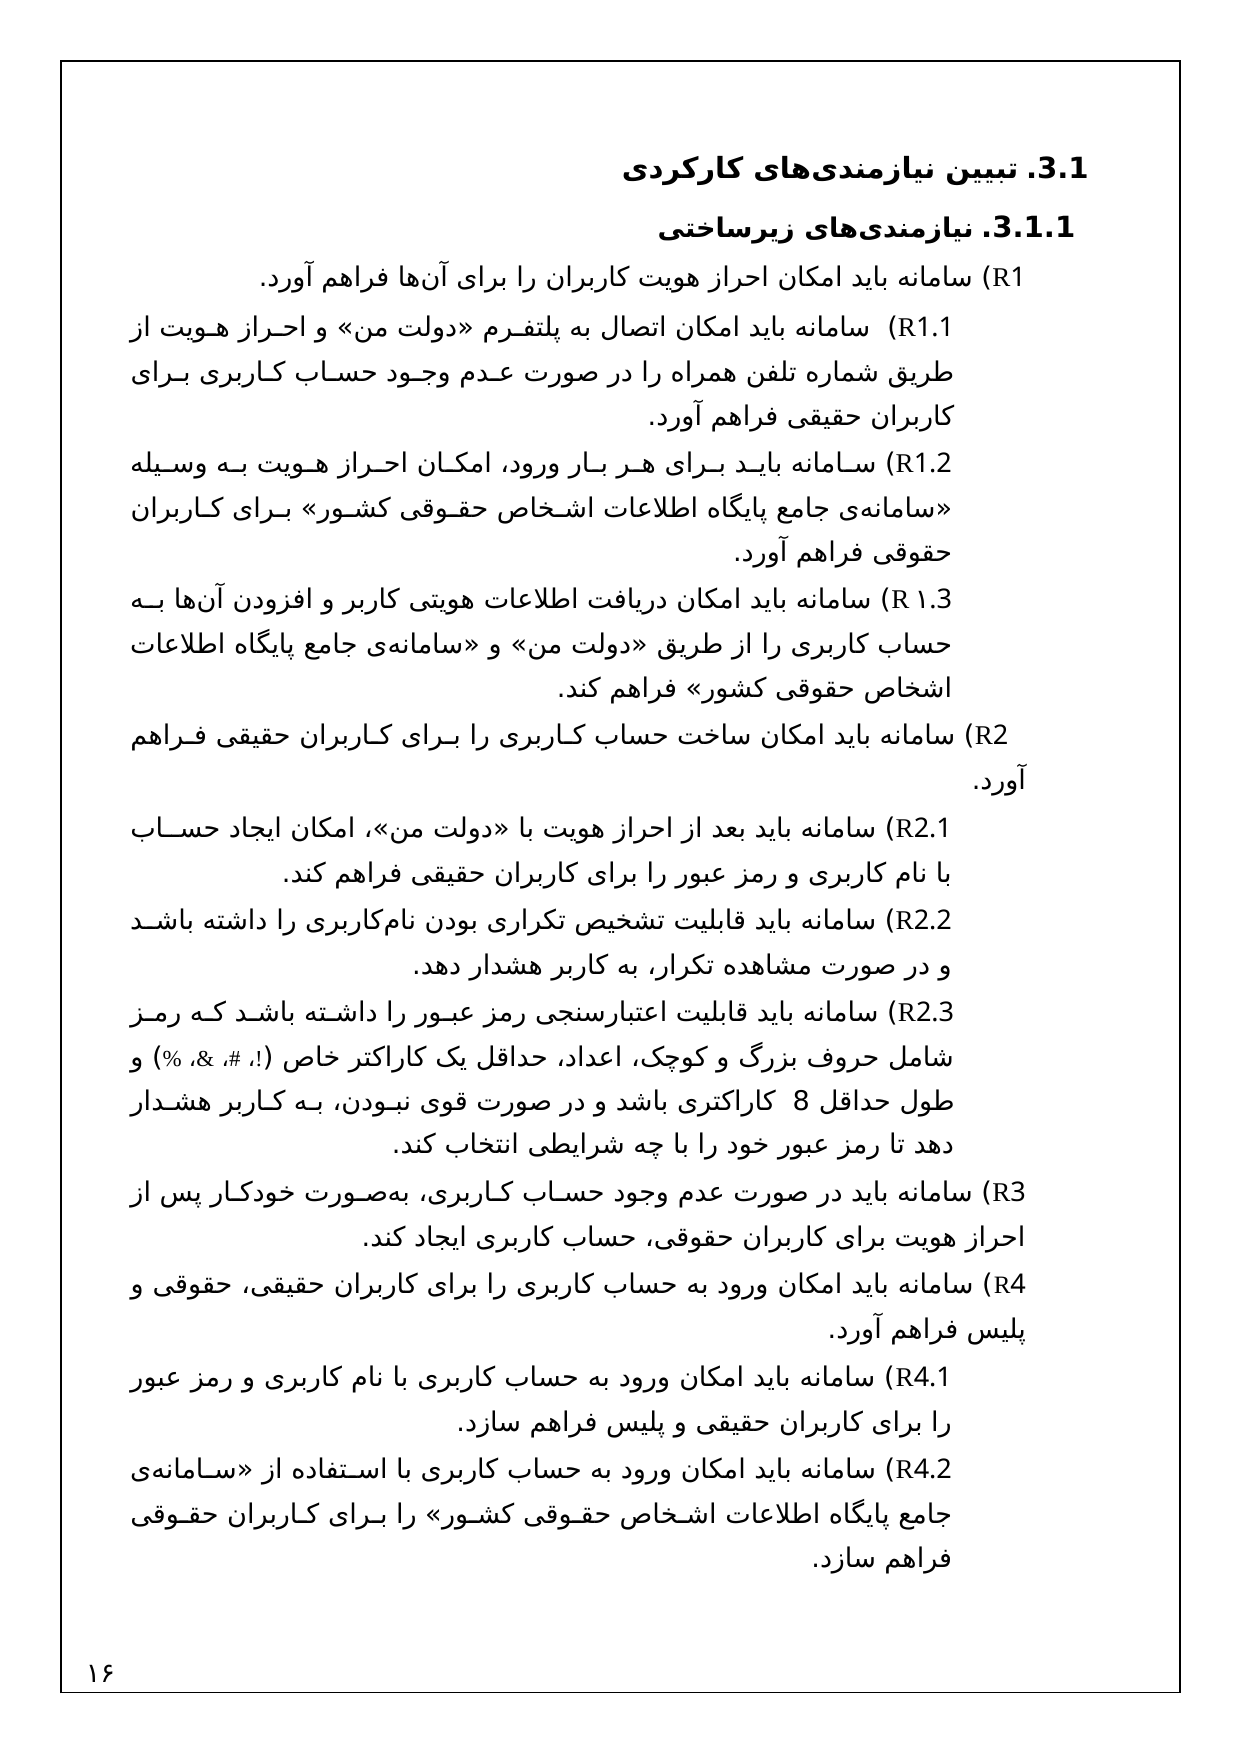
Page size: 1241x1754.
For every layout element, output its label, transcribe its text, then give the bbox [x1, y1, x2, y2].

text R2) سامانه باید امکان ساخت حساب کاربری را برای کاربران حقیقی فراهم آورد. [130, 716, 1026, 796]
text R4) سامانه باید امکان ورود به حساب کاربری را برای کاربران حقیقی، حقوقی و پلیس فراهم آورد. [130, 1265, 1026, 1345]
list R۱.3) سامانه باید امکان دریافت اطلاعات هویتی کاربر و افزودن آن‌ها به حساب کاربری را از طریق «دولت من» و «سامانه‌ی جامع پایگاه اطلاعات اشخاص حقوقی کشور» فراهم کند. [130, 580, 982, 704]
text R1) سامانه باید امکان احراز هویت کاربران را برای آن‌ها فراهم آورد. [130, 257, 1026, 294]
list R4.2) سامانه باید امکان ورود به حساب کاربری با استفاده از «سامانه‌ی جامع پایگاه اطلاعات اشخاص حقوقی کشور» را برای کاربران حقوقی فراهم سازد. [130, 1449, 982, 1573]
text R3) سامانه باید در صورت عدم وجود حساب کاربری، به‌صورت خودکار پس از احراز هویت برای کاربران حقوقی، حساب کاربری ایجاد کند. [130, 1172, 1026, 1253]
text R1.1) سامانه باید امکان اتصال به پلتفرم «دولت من» و احراز هویت از طریق شماره تلفن همراه را در صورت عدم وجود حساب کاربری برای کاربران حقیقی فراهم آورد. [130, 308, 954, 432]
list R2.2) سامانه باید قابلیت تشخیص تکراری بودن نام‌کاربری را داشته باشد و در صورت مشاهده تکرار، به کاربر هشدار دهد. [130, 900, 982, 981]
subtitle تبیین نیازمندی‌های کارکردی [64, 152, 1026, 186]
subtitle نیازمندی‌های زیرساختی [64, 211, 981, 244]
text R2.3) سامانه باید قابلیت اعتبارسنجی رمز عبور را داشته باشد که رمز شامل حروف بزرگ و کوچک، اعداد، حداقل یک کاراکتر خاص (!، #، &، %) و طول حداقل 8 کاراکتری باشد و در صورت قوی نبودن، به کاربر هشدار دهد تا رمز عبور خود را با چه شرایطی انتخاب کند. [130, 993, 954, 1160]
list R4.1) سامانه باید امکان ورود به حساب کاربری با نام کاربری و رمز عبور را برای کاربران حقیقی و پلیس فراهم سازد. [130, 1357, 982, 1437]
list R2.1) سامانه باید بعد از احراز هویت با «دولت من»، امکان ایجاد حساب با نام کاربری و رمز عبور را برای کاربران حقیقی فراهم کند. [130, 808, 982, 888]
list R1.2) سامانه باید برای هر بار ورود، امکان احراز هویت به وسیله «سامانه‌ی جامع پایگاه اطلاعات اشخاص حقوقی کشور» برای کاربران حقوقی فراهم آورد. [130, 444, 982, 568]
